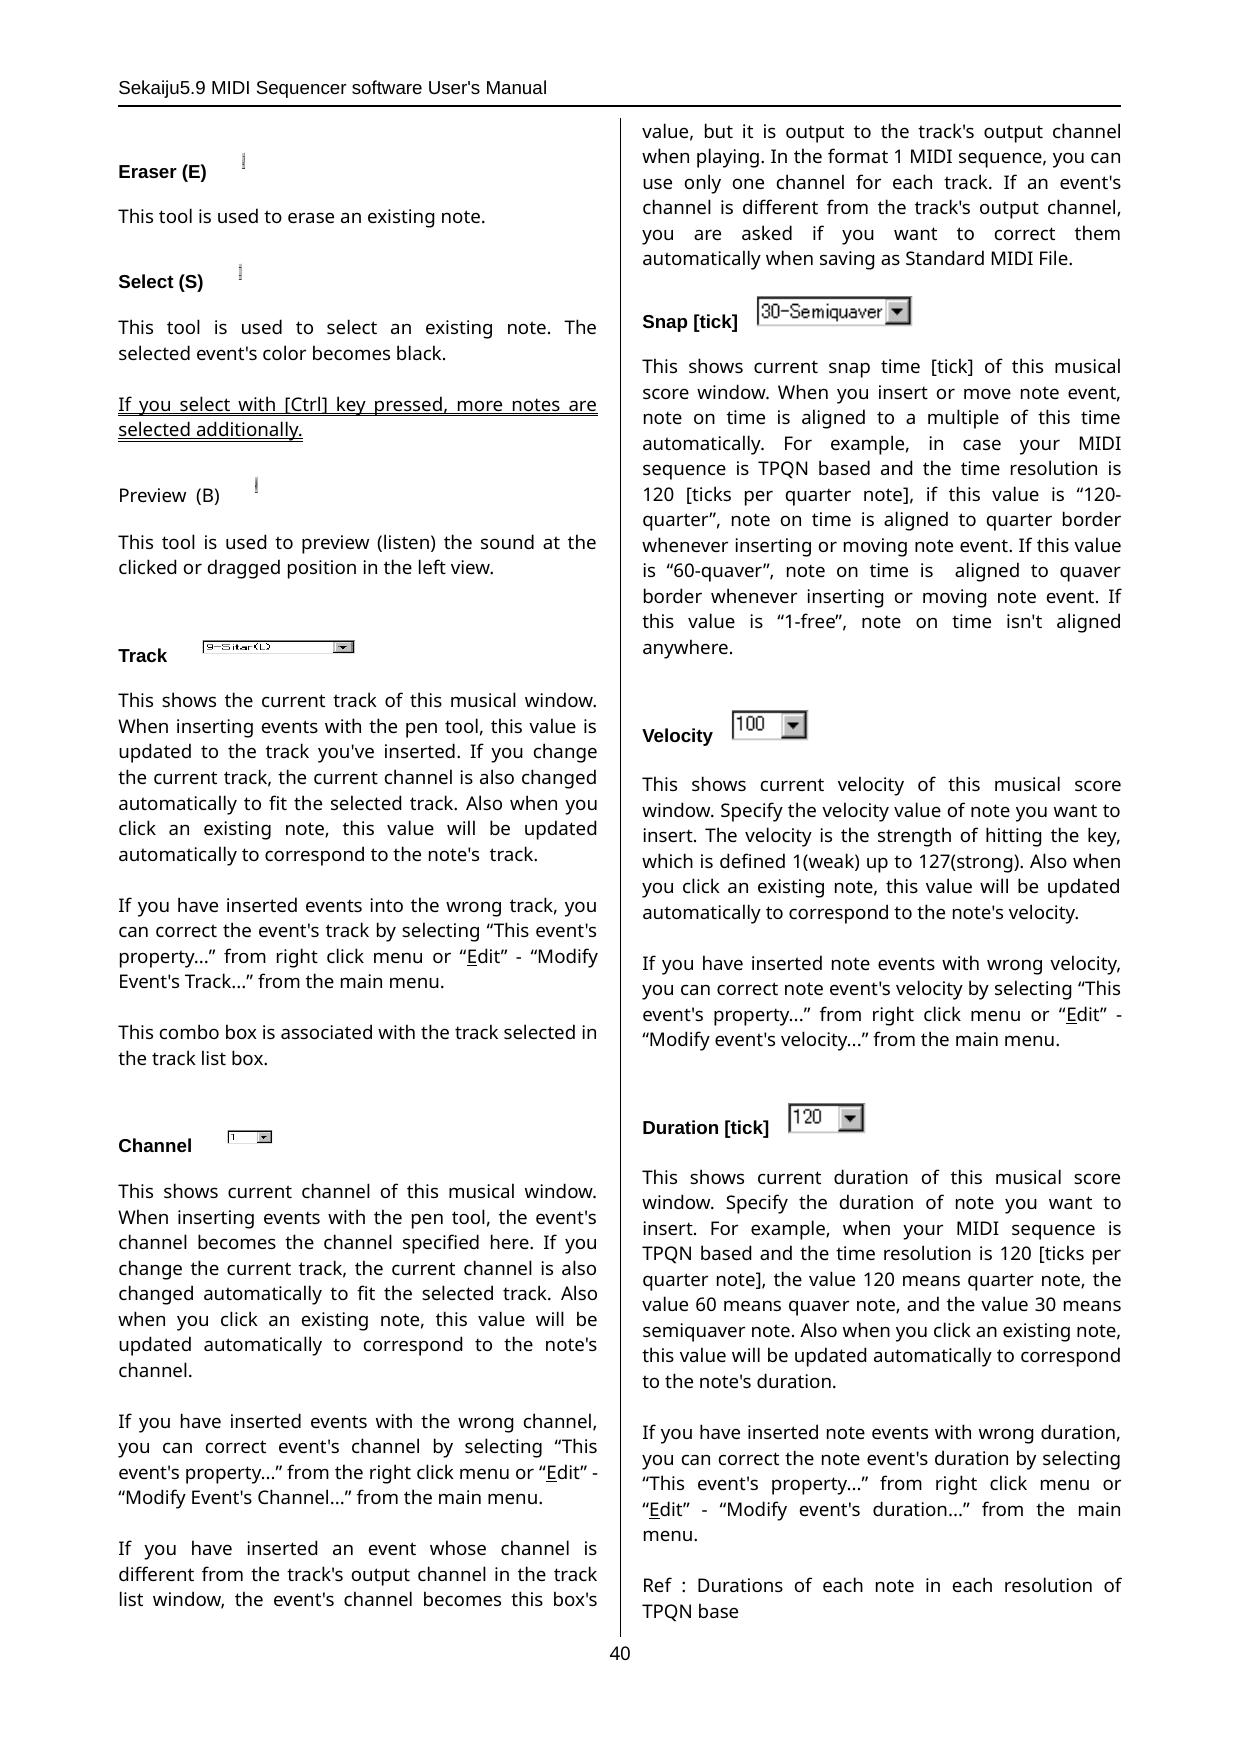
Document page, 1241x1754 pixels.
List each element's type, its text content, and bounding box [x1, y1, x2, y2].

text Select (S) [118, 254, 598, 293]
text This tool is used to select an existing note. The selected event's color becomes black. [118, 314, 598, 366]
text If you select with [Ctrl] key pressed, more notes are [118, 391, 598, 413]
text Track [118, 631, 598, 666]
picture [227, 1130, 273, 1144]
text This shows current channel of this musical window. When inserting events with the pen tool, the event's channel becomes the channel specified here. If you change the current track, the current channel is also changed automatically to fit the selected track. Also when you click an existing note, this value will be updated automatically to correspond to the note's channel. [118, 1178, 598, 1383]
text This shows current duration of this musical score window. Specify the duration of note you want to insert. For example, when your MIDI sequence is TPQN based and the time resolution is 120 [ticks per quarter note], the value 120 means quarter note, the value 60 means quaver note, and the value 30 means semiquaver note. Also when you click an existing note, this value will be updated automatically to correspond to the note's duration. [642, 1164, 1122, 1394]
text This shows current velocity of this musical score window. Specify the velocity value of note you want to insert. The velocity is the strength of hitting the key, which is defined 1(weak) up to 127(strong). Also when you click an existing note, this value will be updated automatically to correspond to the note's velocity. [642, 772, 1122, 925]
text Ref : Durations of each note in each resolution of TPQN base [642, 1572, 1122, 1623]
text If you have inserted events into the wrong track, you can correct the event's track by selecting “This event's property...” from right click menu or “Edit” - “Modify Event's Track...” from the main menu. [118, 892, 598, 994]
text If you have inserted an event whose channel is different from the track's output channel in the track list window, the event's channel becomes this box's [118, 1536, 598, 1612]
text This combo box is associated with the track selected in the track list box. [118, 1019, 598, 1071]
text If you have inserted events with the wrong channel, you can correct event's channel by selecting “This event's property...” from the right click menu or “Edit” - “Modify Event's Channel...” from the main menu. [118, 1408, 598, 1510]
text Channel [118, 1122, 598, 1157]
text This tool is used to erase an existing note. [118, 203, 598, 229]
picture [731, 710, 810, 742]
text Duration [tick] [642, 1103, 1122, 1138]
text Eraser (E) [118, 144, 598, 182]
text Snap [tick] [642, 297, 1122, 332]
picture [788, 1103, 867, 1135]
picture [756, 296, 913, 328]
text Preview (B) [118, 468, 598, 507]
text This shows current snap time [tick] of this musical score window. When you insert or move note event, note on time is aligned to a multiple of this time automatically. For example, in case your MIDI sequence is TPQN based and the time resolution is 120 [ticks per quarter note], if this value is “120-quarter”, note on time is aligned to quarter border whenever inserting or moving note event. If this value is “60-quaver”, note on time is aligned to quaver border whenever inserting or moving note event. If this value is “1-free”, note on time isn't aligned anywhere. [642, 353, 1122, 660]
text This shows the current track of this musical window. When inserting events with the pen tool, this value is updated to the track you've inserted. If you change the current track, the current channel is also changed automatically to fit the selected track. Also when you click an existing note, this value will be updated automatically to correspond to the note's track. [118, 688, 598, 866]
text If you have inserted note events with wrong duration, you can correct the note event's duration by selecting “This event's property...” from right click menu or “Edit” - “Modify event's duration...” from the main menu. [642, 1419, 1122, 1547]
text value, but it is output to the track's output channel when playing. In the format 1 MIDI sequence, you can use only one channel for each track. If an event's channel is different from the track's output channel, you are asked if you want to correct them automatically when saving as Standard MIDI File. [642, 118, 1122, 271]
text If you have inserted note events with wrong velocity, you can correct note event's velocity by selecting “This event's property...” from right click menu or “Edit” - “Modify event's velocity...” from the main menu. [642, 950, 1122, 1052]
text This tool is used to preview (listen) the sound at the clicked or dragged position in the left view. [118, 529, 598, 580]
picture [202, 640, 357, 654]
text selected additionally. [118, 416, 598, 442]
text Velocity [642, 711, 1122, 746]
